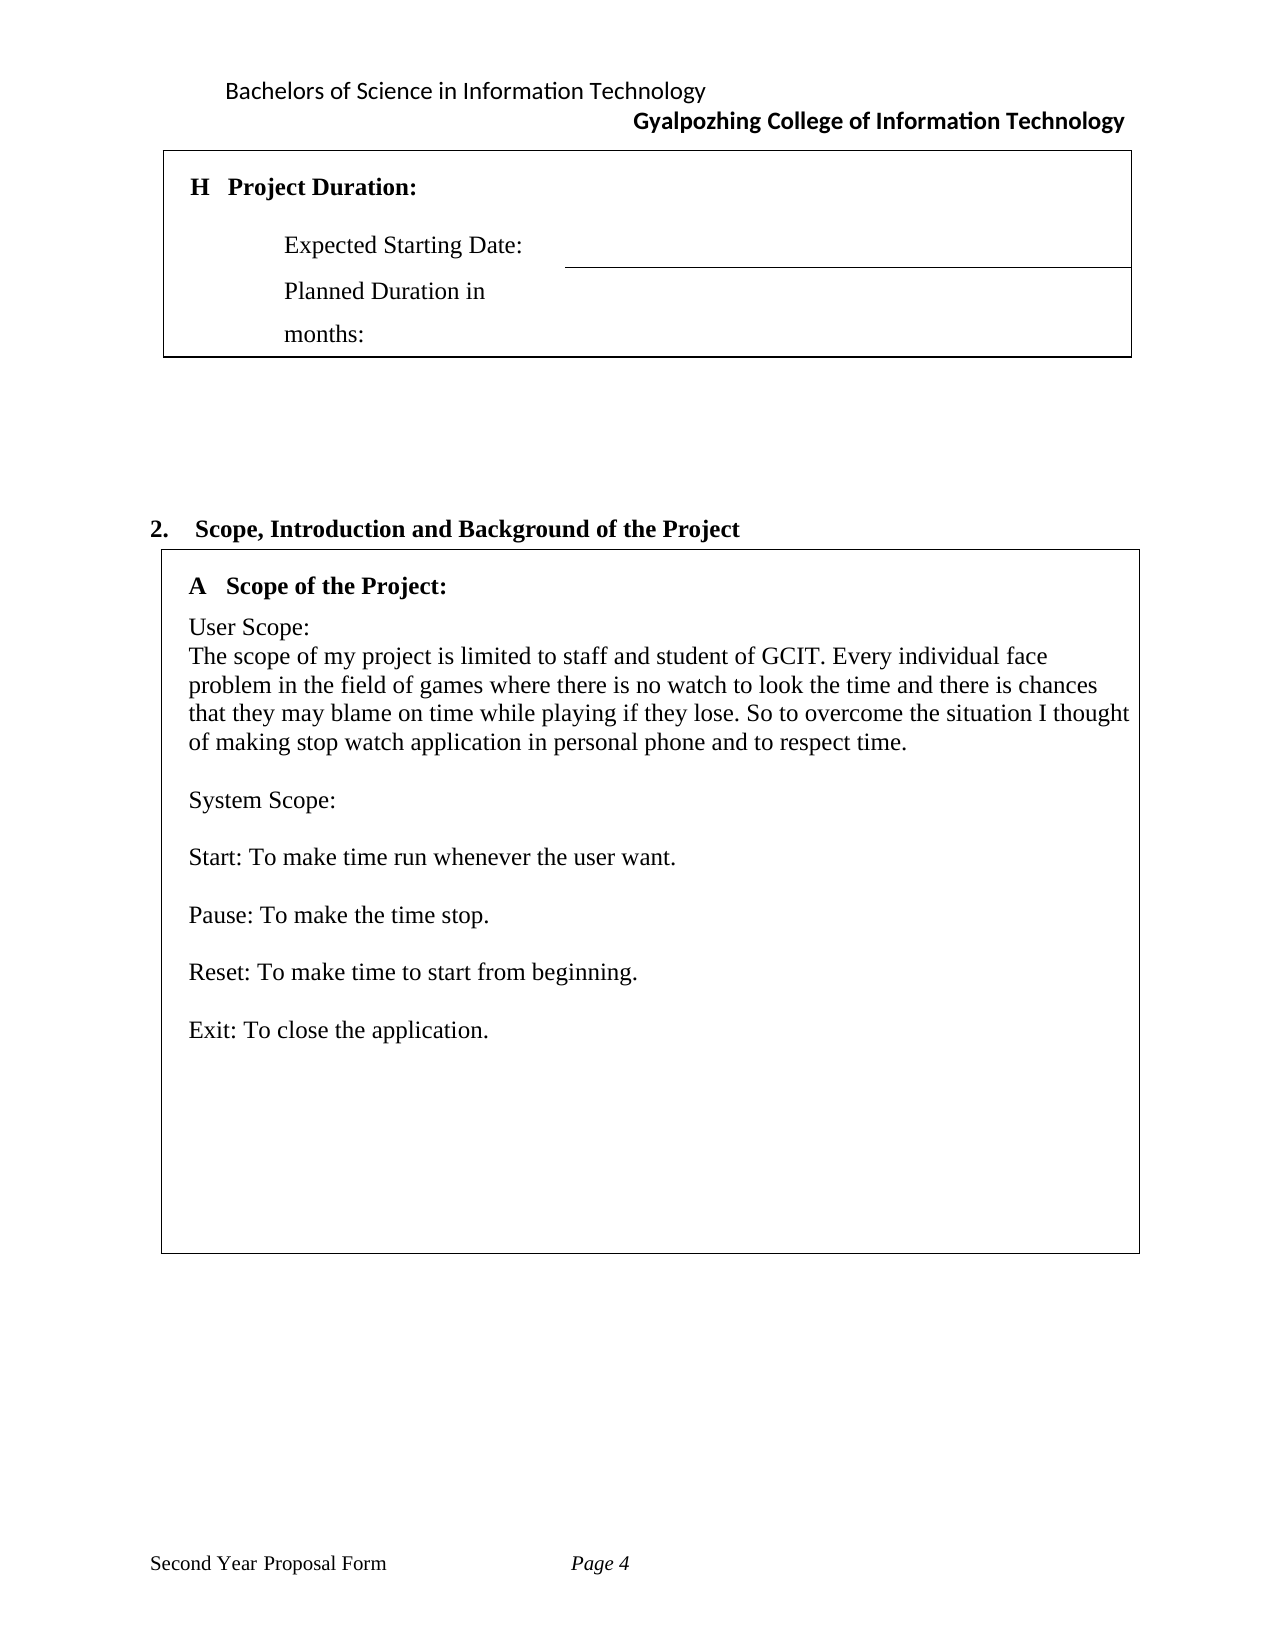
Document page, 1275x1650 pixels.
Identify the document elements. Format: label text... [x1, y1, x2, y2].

table_cell [163, 358, 565, 403]
table_cell [565, 358, 1113, 403]
table_cell [565, 268, 1131, 356]
table_header Project Duration: [164, 151, 1131, 221]
table_header Scope of the Project: User Scope: The scope of my project is limited to staff and student of GCIT. Every individual face problem in the field of games where there is no watch to look the time and there is chances that they may blame on time while playing if they lose. So to overcome the situation I thought of making stop watch application in personal phone and to respect time. System Scope: Start: To make time run whenever the user want. Pause: To make the time stop. Reset: To make time to start from beginning. Exit: To close the application. [162, 550, 1139, 1052]
table_cell Expected Starting Date: [164, 221, 565, 267]
subtitle 2. Scope, Introduction and Background of the Project [150, 514, 1125, 543]
table_cell [162, 1052, 1139, 1253]
table_cell [1113, 358, 1132, 403]
table_cell Planned Duration in months: [164, 267, 565, 356]
table_cell [565, 221, 1131, 267]
